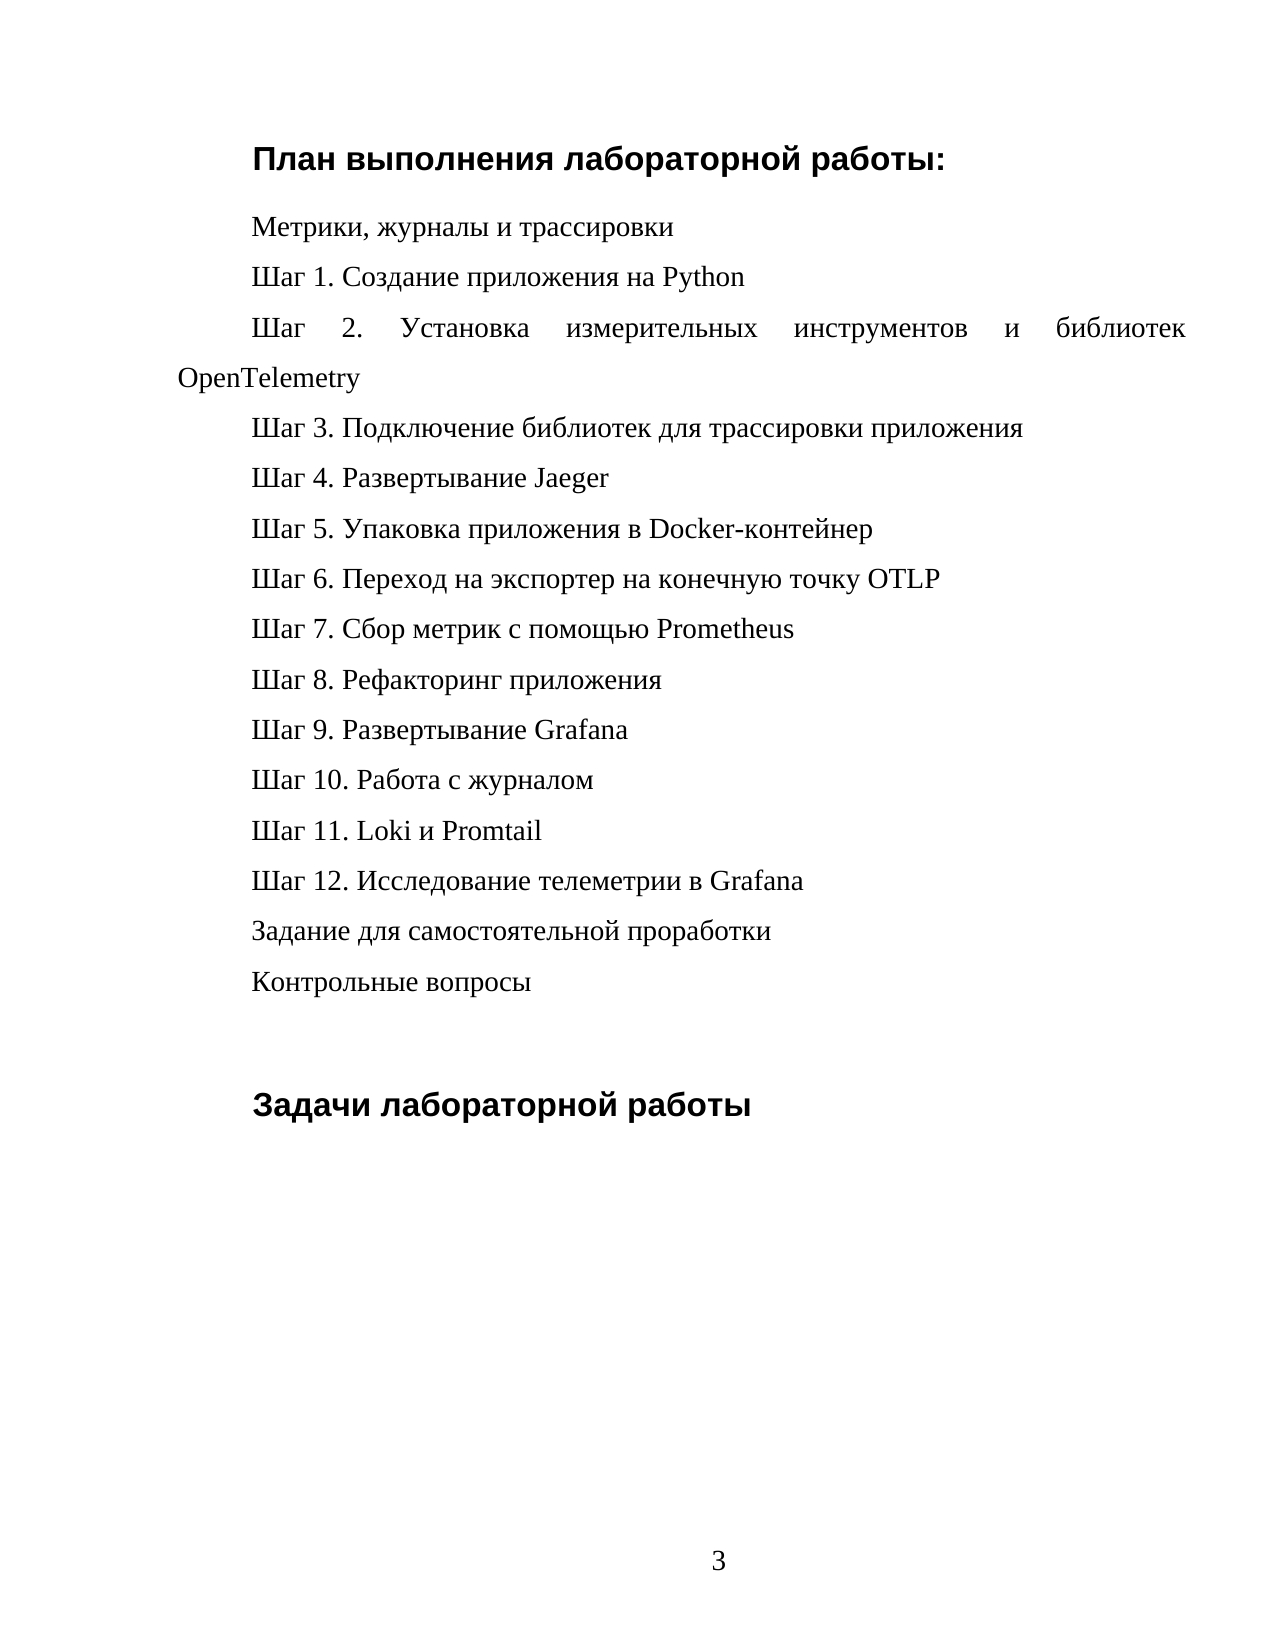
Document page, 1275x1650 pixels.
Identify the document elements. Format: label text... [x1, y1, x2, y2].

text Метрики, журналы и трассировки [177, 209, 1186, 243]
text Шаг 1. Создание приложения на Python [177, 259, 1186, 293]
text Задание для самостоятельной проработки [177, 913, 1186, 947]
text Шаг 3. Подключение библиотек для трассировки приложения [177, 410, 1186, 444]
text Шаг 9. Развертывание Grafana [177, 712, 1186, 746]
subtitle План выполнения лабораторной работы: [177, 139, 1186, 177]
subtitle Задачи лабораторной работы [177, 1085, 1186, 1124]
text Шаг 5. Упаковка приложения в Docker-контейнер [177, 511, 1186, 544]
text Контрольные вопросы [177, 964, 1186, 997]
text Шаг 4. Развертывание Jaeger [177, 461, 1186, 494]
text Шаг 8. Рефакторинг приложения [177, 662, 1186, 695]
text Шаг 11. Loki и Promtail [177, 813, 1186, 846]
text Шаг 2. Установка измерительных инструментов и библиотек OpenTelemetry [177, 310, 1186, 393]
text Шаг 12. Исследование телеметрии в Grafana [177, 863, 1186, 897]
text Шаг 10. Работа с журналом [177, 762, 1186, 796]
text Шаг 7. Сбор метрик с помощью Prometheus [177, 612, 1186, 645]
text Шаг 6. Переход на экспортер на конечную точку OTLP [177, 561, 1186, 595]
